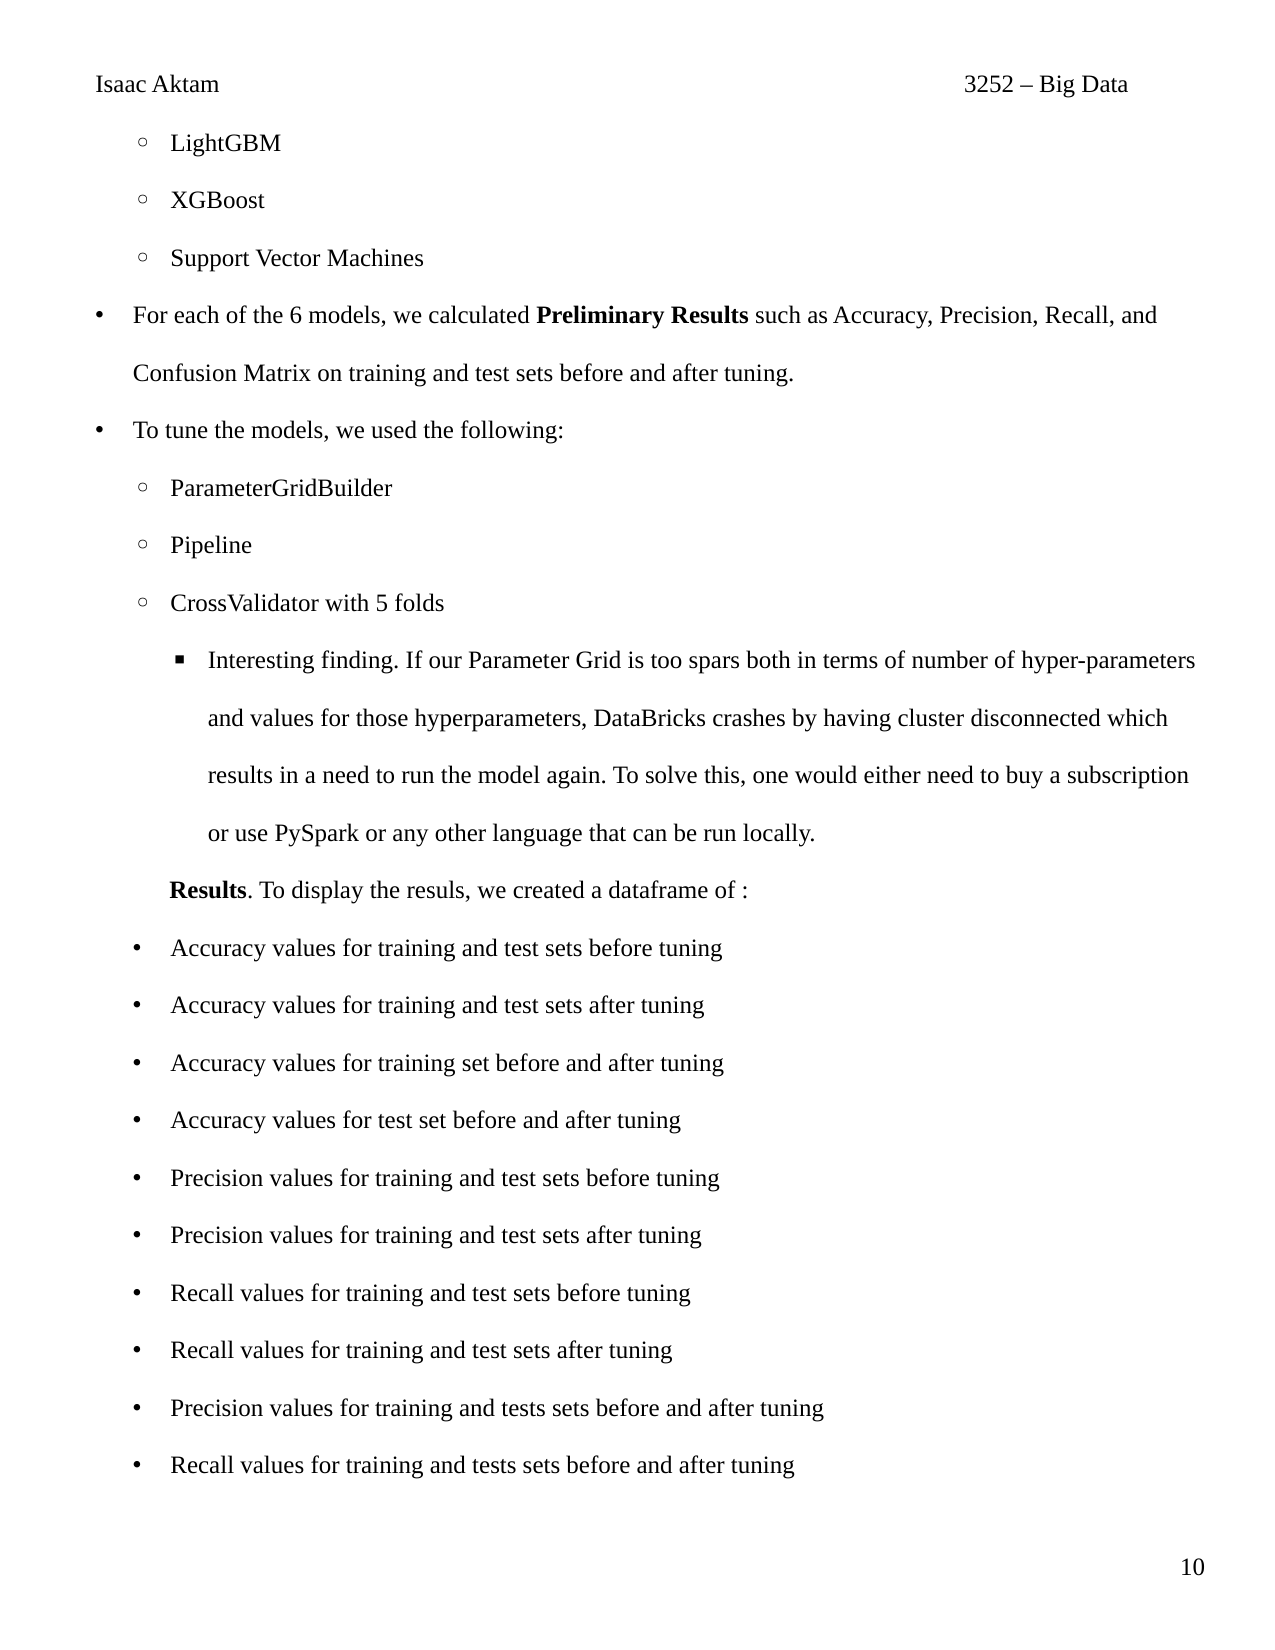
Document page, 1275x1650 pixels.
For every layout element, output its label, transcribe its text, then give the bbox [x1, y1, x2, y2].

list For each of the 6 models, we calculated Preliminary Results such as Accuracy, Precision, Recall, and Confusion Matrix on training and test sets before and after tuning. [95, 300, 1204, 387]
list Recall values for training and test sets before tuning [133, 1278, 1204, 1307]
list LightGBM [133, 128, 1204, 157]
list Precision values for training and test sets after tuning [133, 1220, 1204, 1249]
list Accuracy values for test set before and after tuning [133, 1105, 1204, 1134]
list Interesting finding. If our Parameter Grid is too spars both in terms of number of hyper-parameters and values for those hyperparameters, DataBricks crashes by having cluster disconnected which results in a need to run the model again. To solve this, one would either need to buy a subscription or use PySpark or any other language that can be run locally. [170, 645, 1204, 847]
list Pipeline [133, 530, 1204, 559]
list Accuracy values for training and test sets before tuning [133, 933, 1204, 962]
list ParameterGridBuilder [133, 473, 1204, 502]
list Recall values for training and test sets after tuning [133, 1335, 1204, 1364]
list Accuracy values for training set before and after tuning [133, 1048, 1204, 1077]
list Support Vector Machines [133, 243, 1204, 272]
list Precision values for training and test sets before tuning [133, 1163, 1204, 1192]
list Recall values for training and tests sets before and after tuning [133, 1450, 1204, 1479]
list Precision values for training and tests sets before and after tuning [133, 1393, 1204, 1422]
list To tune the models, we used the following: [95, 415, 1204, 444]
list XGBoost [133, 185, 1204, 214]
list CrossValidator with 5 folds [133, 588, 1204, 617]
list Accuracy values for training and test sets after tuning [133, 990, 1204, 1019]
text Results. To display the resuls, we created a dataframe of : [95, 875, 1204, 904]
